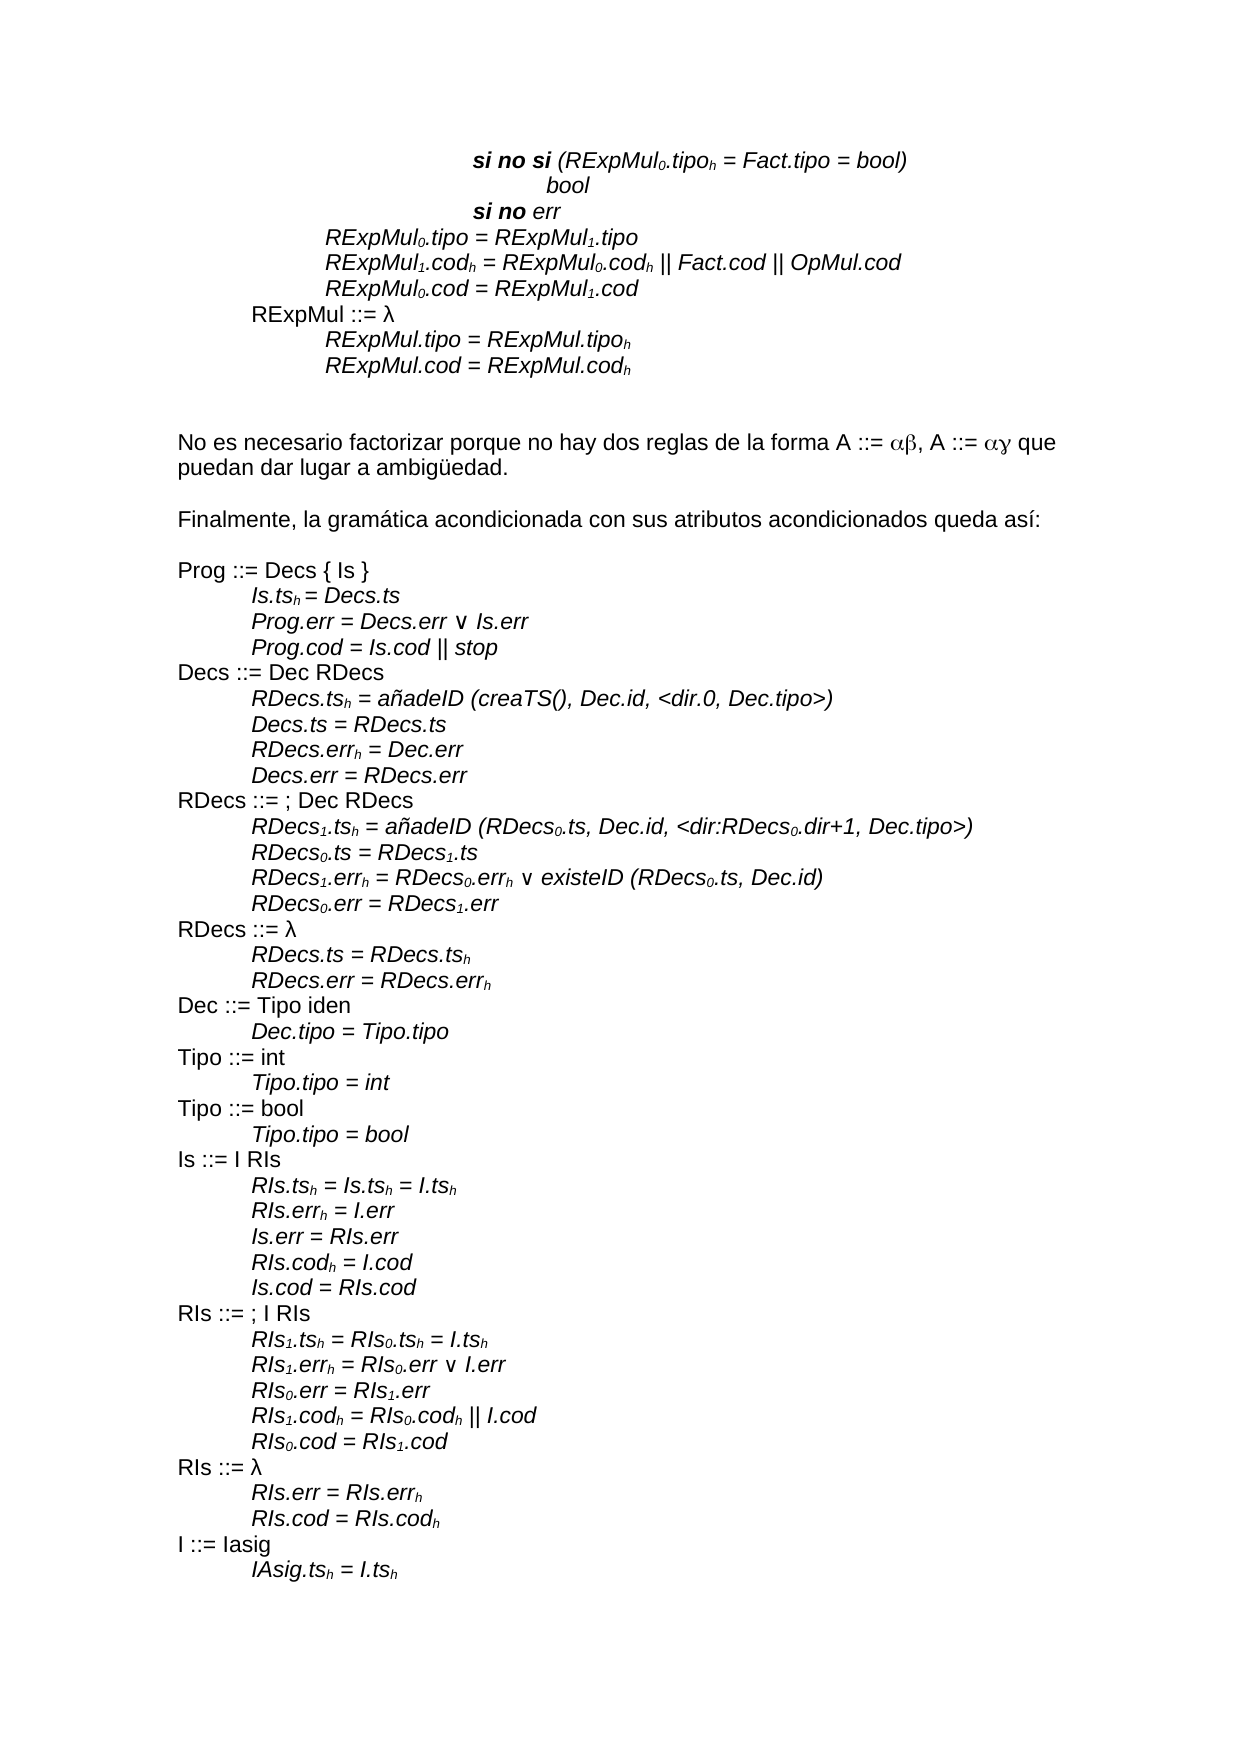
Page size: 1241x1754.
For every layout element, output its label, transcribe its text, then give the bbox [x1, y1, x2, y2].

text RDecs.ts = RDecs.tsh [177, 942, 1063, 968]
text Finalmente, la gramática acondicionada con sus atributos acondicionados queda así: [177, 506, 1063, 532]
text RIs0.err = RIs1.err [177, 1378, 1063, 1403]
text Prog.err = Decs.err ∨ Is.err [177, 609, 1063, 634]
text RDecs1.errh = RDecs0.errh ∨ existeID (RDecs0.ts, Dec.id) [177, 865, 1063, 891]
text RIs.errh = I.err [177, 1198, 1063, 1224]
text Is.tsh = Decs.ts [177, 583, 1063, 609]
text Decs.ts = RDecs.ts [177, 711, 1063, 737]
text RIs0.cod = RIs1.cod [177, 1429, 1063, 1454]
text No es necesario factorizar porque no hay dos reglas de la forma A ::= , A ::=  que puedan dar lugar a ambigüedad. [177, 429, 1063, 481]
text Is.err = RIs.err [177, 1224, 1063, 1249]
text RIs.err = RIs.errh [177, 1480, 1063, 1506]
text RExpMul ::= λ [177, 301, 1063, 327]
text Dec ::= Tipo iden [177, 993, 1063, 1019]
text Prog.cod = Is.cod || stop [177, 634, 1063, 660]
text Tipo.tipo = int [177, 1070, 1063, 1096]
text Tipo.tipo = bool [177, 1121, 1063, 1147]
text Tipo ::= bool [177, 1096, 1063, 1121]
text RExpMul.tipo = RExpMul.tipoh [177, 327, 1063, 353]
text RDecs0.ts = RDecs1.ts [177, 839, 1063, 865]
text RDecs ::= ; Dec RDecs [177, 788, 1063, 814]
text IAsig.tsh = I.tsh [177, 1557, 1063, 1583]
text RIs.cod = RIs.codh [177, 1506, 1063, 1531]
text Tipo ::= int [177, 1044, 1063, 1070]
text RExpMul.cod = RExpMul.codh [177, 353, 1063, 378]
text RDecs ::= λ [177, 916, 1063, 942]
text RDecs.err = RDecs.errh [177, 968, 1063, 993]
text RIs ::= λ [177, 1454, 1063, 1480]
text RIs.tsh = Is.tsh = I.tsh [177, 1173, 1063, 1198]
text RExpMul0.tipo = RExpMul1.tipo [177, 224, 1063, 250]
text RIs.codh = I.cod [177, 1249, 1063, 1275]
text I ::= Iasig [177, 1531, 1063, 1557]
text RDecs1.tsh = añadeID (RDecs0.ts, Dec.id, <dir:RDecs0.dir+1, Dec.tipo>) [177, 814, 1063, 839]
text bool [177, 173, 1063, 199]
text RIs ::= ; I RIs [177, 1301, 1063, 1326]
text Is ::= I RIs [177, 1147, 1063, 1173]
text RIs1.tsh = RIs0.tsh = I.tsh [177, 1326, 1063, 1352]
text Decs ::= Dec RDecs [177, 660, 1063, 686]
text RExpMul1.codh = RExpMul0.codh || Fact.cod || OpMul.cod [251, 250, 1063, 276]
text RDecs.errh = Dec.err [177, 737, 1063, 763]
text si no si (RExpMul0.tipoh = Fact.tipo = bool) [177, 148, 1063, 173]
text RIs1.codh = RIs0.codh || I.cod [177, 1403, 1063, 1429]
text RIs1.errh = RIs0.err ∨ I.err [177, 1352, 1063, 1378]
text RDecs0.err = RDecs1.err [251, 891, 1063, 916]
text si no err [399, 199, 1063, 224]
text RExpMul0.cod = RExpMul1.cod [177, 276, 1063, 301]
text Prog ::= Decs { Is } [177, 558, 1063, 583]
text Dec.tipo = Tipo.tipo [177, 1019, 1063, 1044]
text Is.cod = RIs.cod [177, 1275, 1063, 1301]
text Decs.err = RDecs.err [177, 763, 1063, 788]
text RDecs.tsh = añadeID (creaTS(), Dec.id, <dir.0, Dec.tipo>) [177, 686, 1063, 711]
